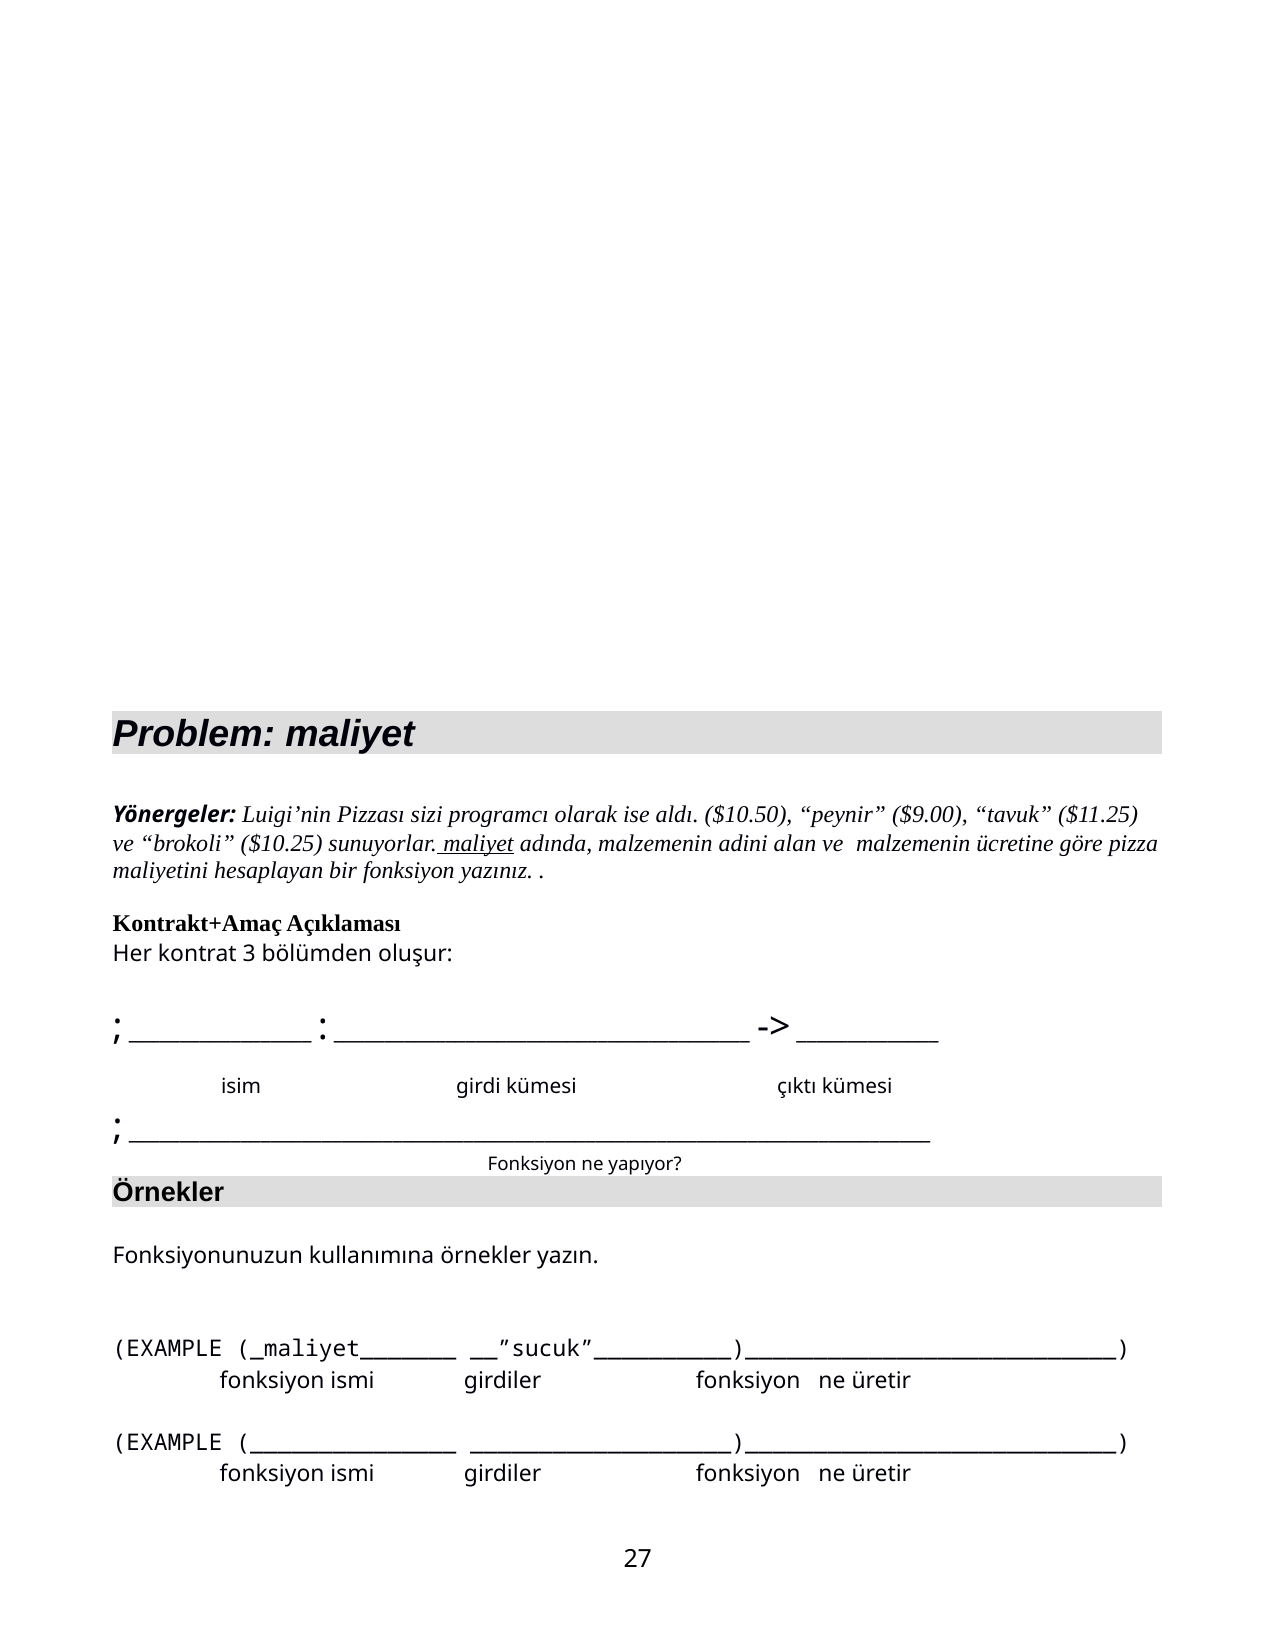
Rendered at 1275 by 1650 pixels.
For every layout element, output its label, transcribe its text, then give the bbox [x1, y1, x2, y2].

subtitle Problem: maliyet [112, 711, 1162, 754]
text ; __________________ : _________________________________________ -> ______________ [112, 999, 1162, 1050]
text Fonksiyonunuzun kullanımına örnekler yazın. [112, 1239, 1162, 1270]
text fonksiyon ismi girdiler fonksiyon ne üretir [112, 1364, 1162, 1395]
text (EXAMPLE (_maliyet_______ __”sucuk”__________)___________________________) [112, 1332, 1162, 1364]
text Kontrakt+Amaç Açıklaması [112, 909, 1162, 937]
text Yönergeler: Luigi’nin Pizzası sizi programcı olarak ise aldı. ($10.50), “peynir” ($9.00), “tavuk” ($11.25) ve “brokoli” ($10.25) sunuyorlar. maliyet adında, malzemenin adini alan ve malzemenin ücretine göre pizza maliyetini hesaplayan bir fonksiyon yazınız. . [112, 798, 1162, 884]
subtitle Örnekler [112, 1176, 1162, 1207]
text Her kontrat 3 bölümden oluşur: [112, 937, 1162, 968]
text Fonksiyon ne yapıyor? [112, 1151, 1162, 1176]
text ; _______________________________________________________________________________ [112, 1099, 1162, 1151]
text (EXAMPLE (_______________ ___________________)___________________________) [112, 1426, 1162, 1457]
text isim girdi kümesi çıktı kümesi [112, 1071, 1162, 1099]
text fonksiyon ismi girdiler fonksiyon ne üretir [112, 1457, 1162, 1489]
